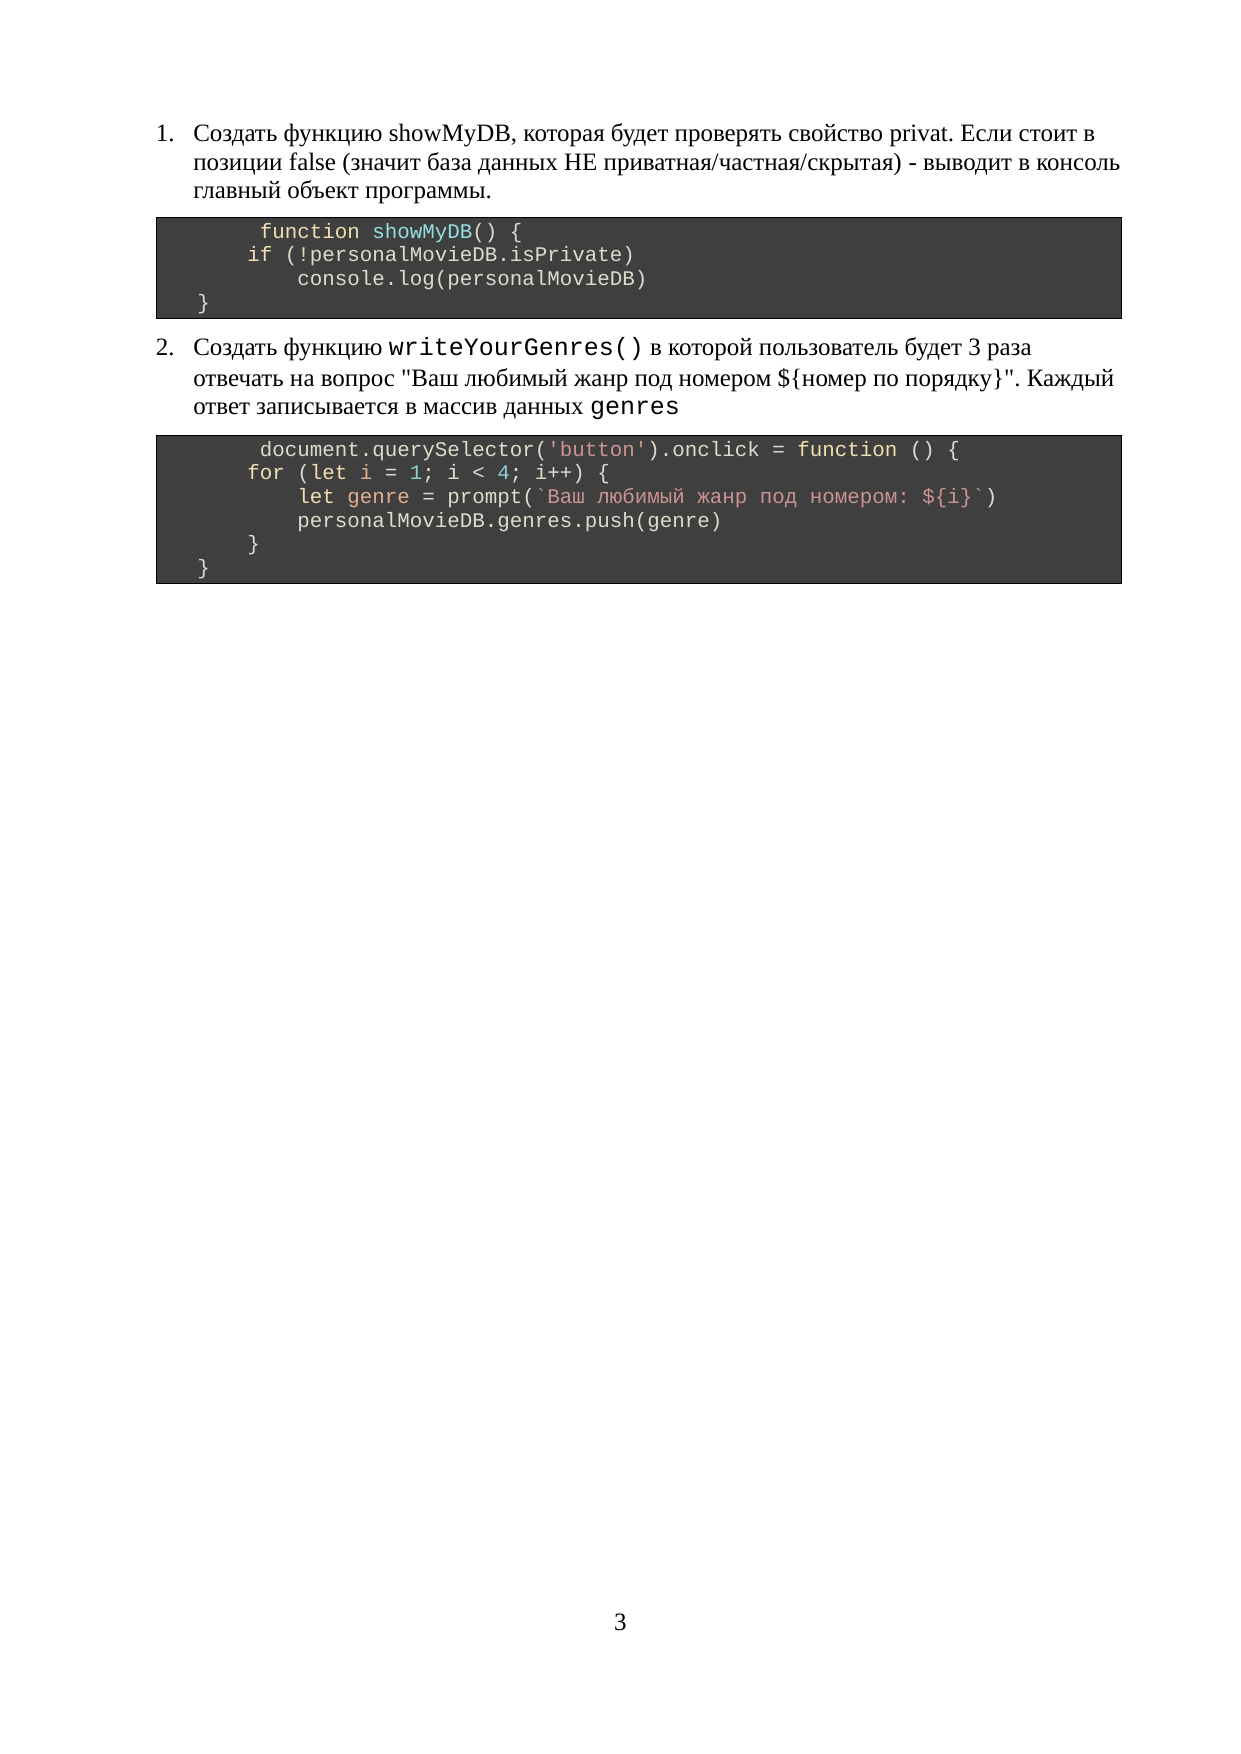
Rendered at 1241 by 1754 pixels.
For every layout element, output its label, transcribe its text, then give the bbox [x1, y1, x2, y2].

list console.log(personalMovieDB) [157, 264, 1121, 288]
list let genre = prompt(`Ваш любимый жанр под номером: ${i}`) [157, 482, 1121, 506]
list personalMovieDB.genres.push(genre) [157, 506, 1121, 529]
list Создать функцию showMyDB, которая будет проверять свойство privat. Если стоит в позиции false (значит база данных НЕ приватная/частная/скрытая) - выводит в консоль главный объект программы. [156, 118, 1122, 204]
list } [157, 553, 1121, 583]
list document.querySelector('button').onclick = function () { [157, 436, 1121, 458]
list Создать функцию writeYourGenres() в которой пользователь будет 3 раза отвечать на вопрос "Ваш любимый жанр под номером ${номер по порядку}". Каждый ответ записывается в массив данных genres [156, 332, 1122, 422]
list function showMyDB() { [157, 218, 1121, 241]
list } [157, 529, 1121, 553]
list if (!personalMovieDB.isPrivate) [157, 241, 1121, 264]
list } [157, 288, 1121, 318]
list for (let i = 1; i < 4; i++) { [157, 458, 1121, 482]
